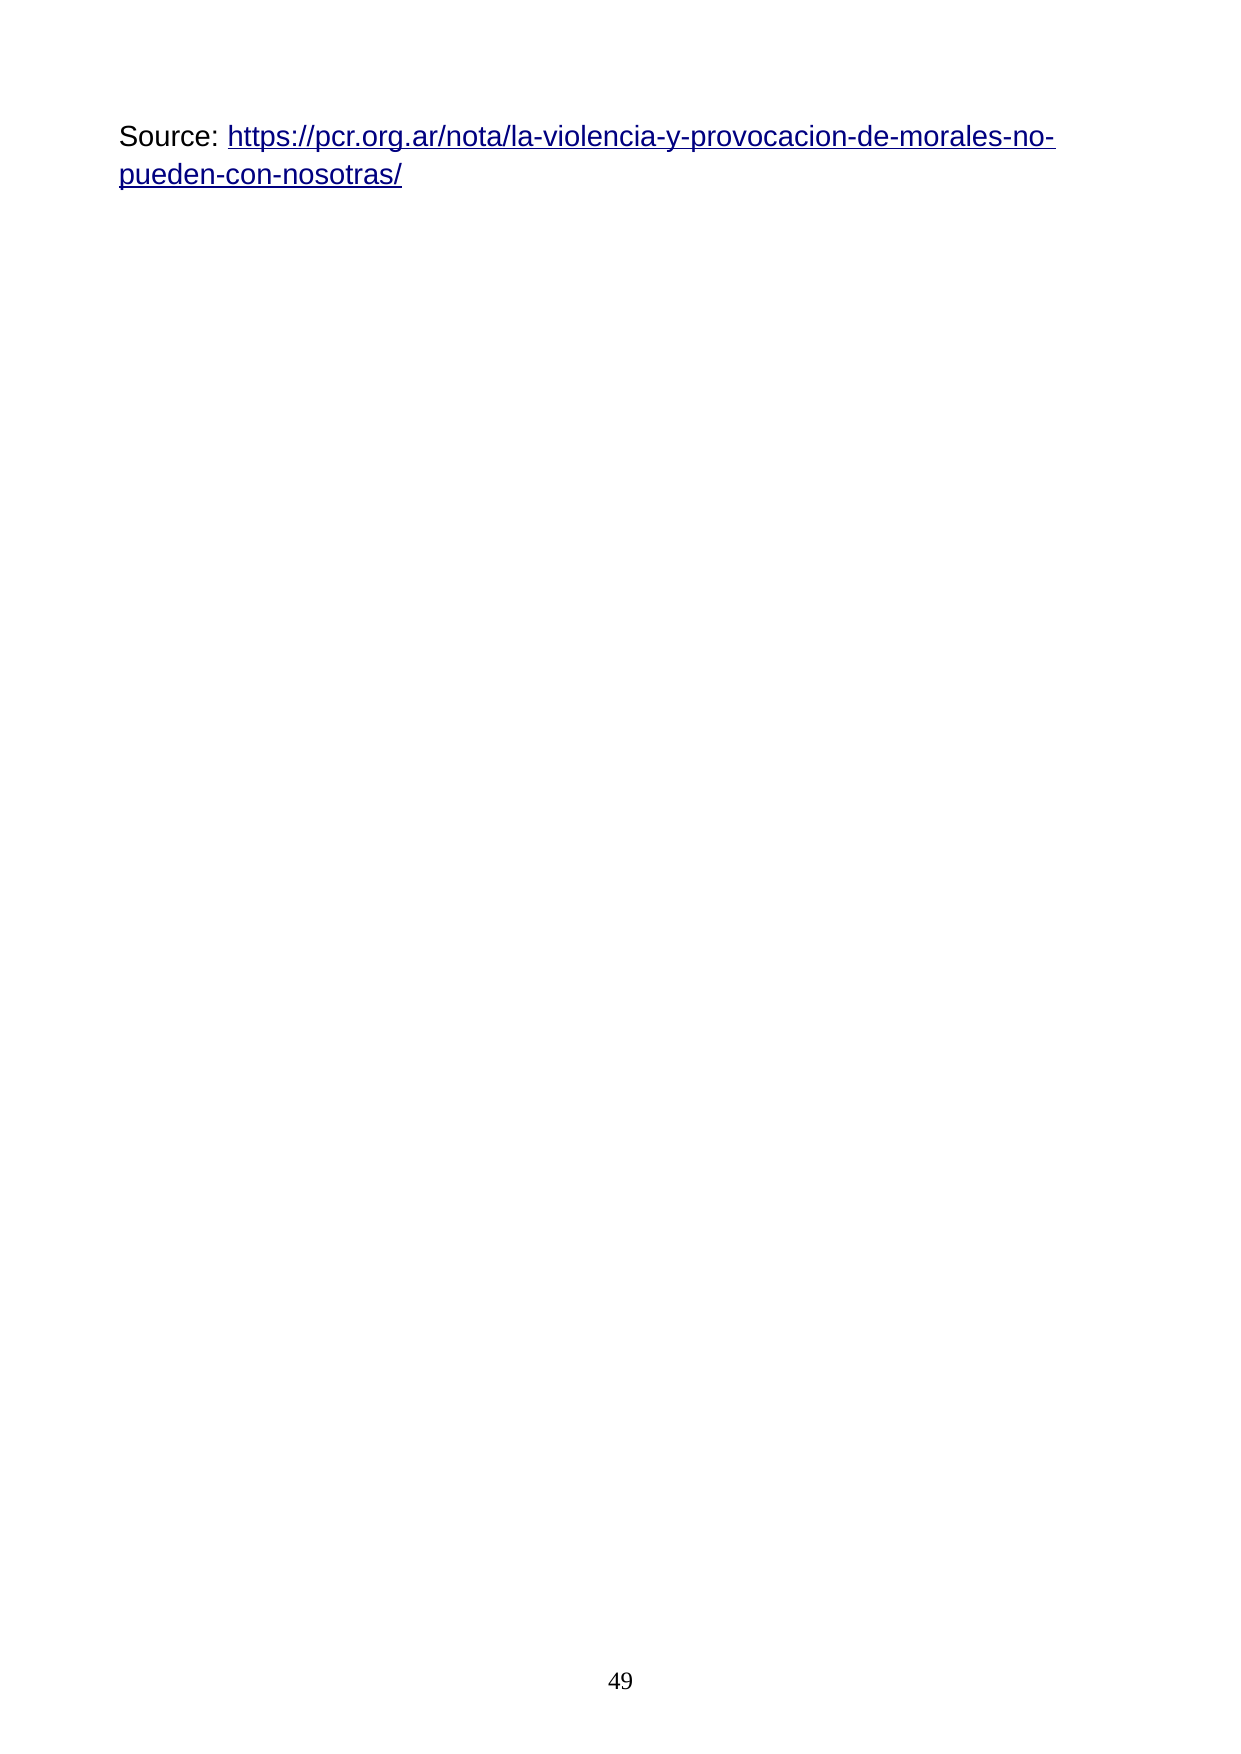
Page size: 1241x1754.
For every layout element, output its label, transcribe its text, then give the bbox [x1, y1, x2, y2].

text Source: https://pcr.org.ar/nota/la-violencia-y-provocacion-de-morales-no-pueden-con-nosotras/ [118, 118, 1122, 191]
